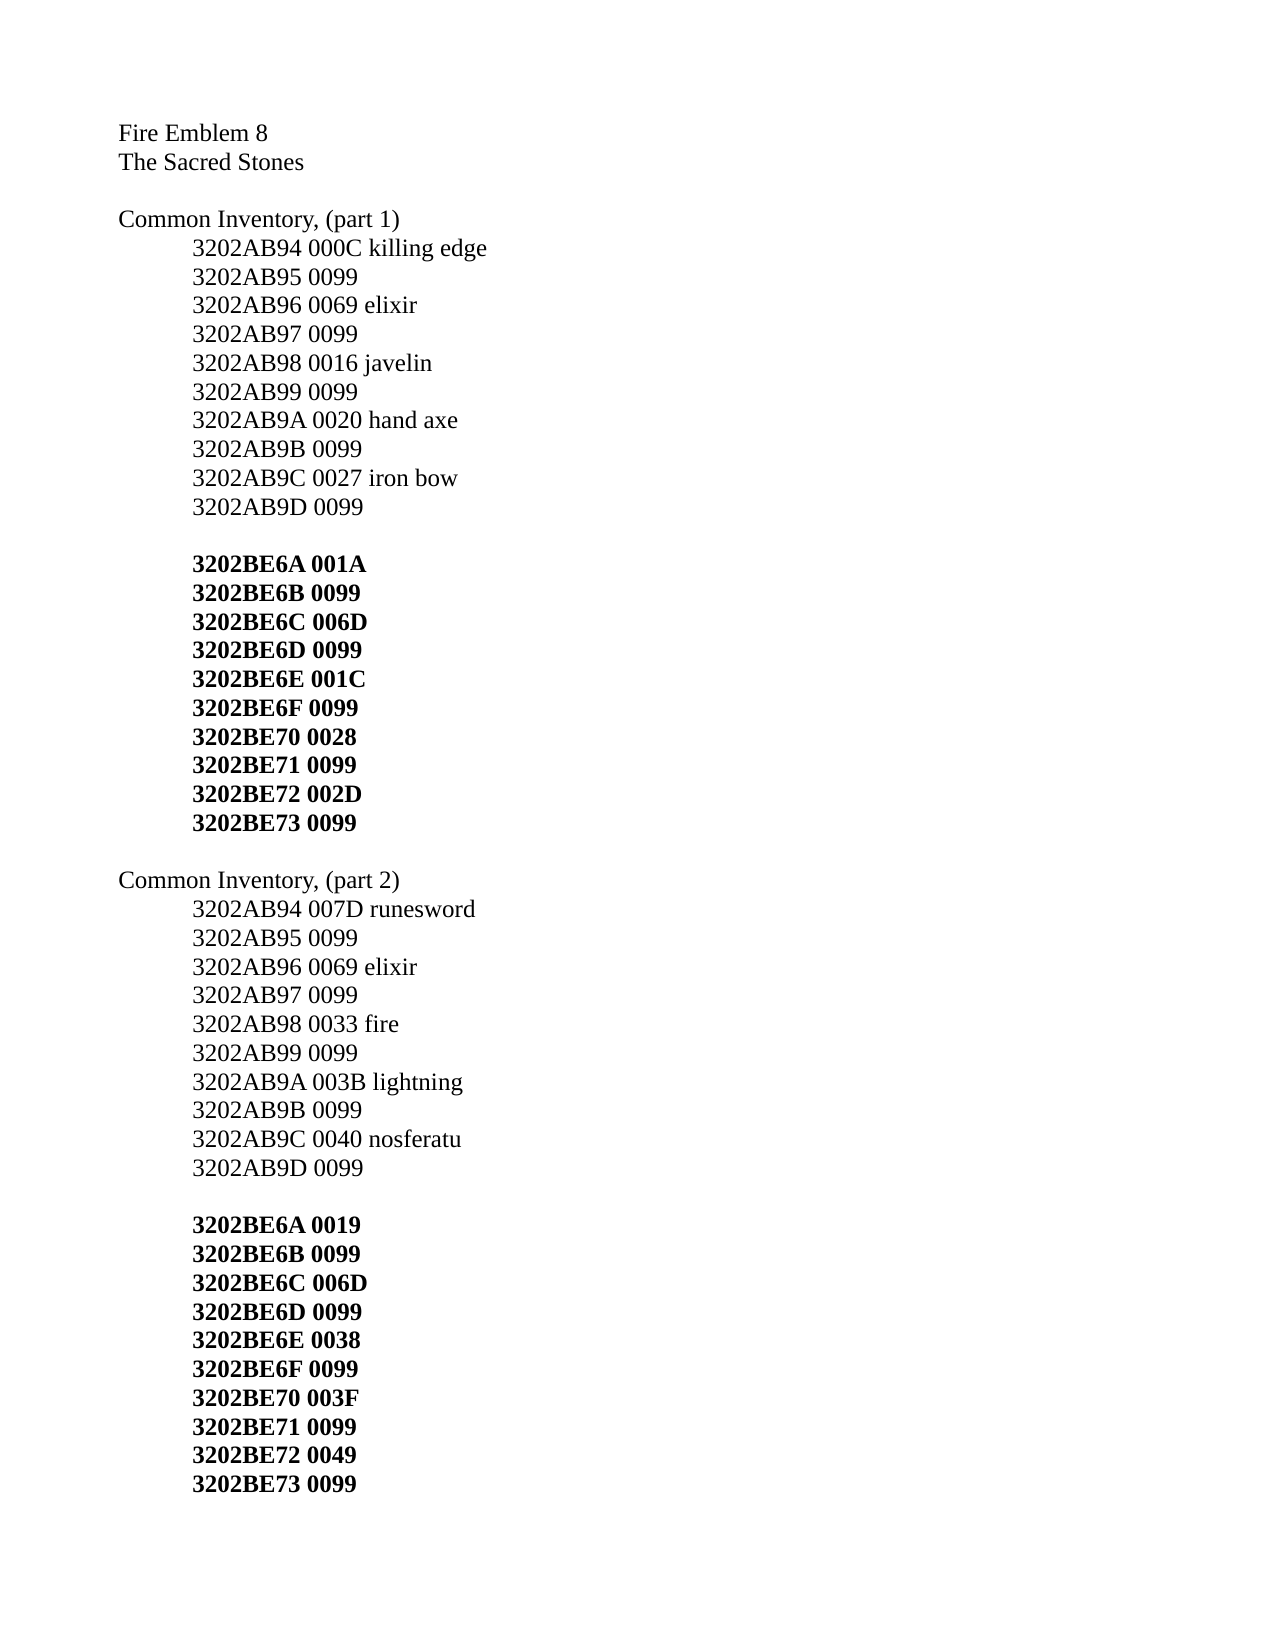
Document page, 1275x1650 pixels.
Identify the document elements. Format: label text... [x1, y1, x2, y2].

text 3202AB94 000C killing edge [192, 233, 1157, 262]
text 3202BE72 002D [192, 779, 1157, 808]
text 3202BE6C 006D [192, 607, 1157, 636]
text 3202BE6D 0099 [192, 1297, 1157, 1326]
text 3202BE6C 006D [192, 1268, 1157, 1297]
text 3202BE6E 0038 [192, 1326, 1157, 1354]
text 3202AB9B 0099 [192, 1096, 1157, 1124]
text 3202BE73 0099 [192, 808, 1157, 837]
text 3202AB9C 0027 iron bow [192, 463, 1157, 492]
text Common Inventory, (part 1) [118, 204, 1157, 233]
text 3202BE6A 0019 [192, 1211, 1157, 1239]
text 3202AB96 0069 elixir [192, 952, 1157, 981]
text 3202BE71 0099 [192, 1412, 1157, 1441]
text 3202BE6B 0099 [192, 1239, 1157, 1268]
text 3202AB97 0099 [192, 981, 1157, 1009]
text 3202BE6E 001C [192, 664, 1157, 693]
text 3202AB9C 0040 nosferatu [192, 1124, 1157, 1153]
text The Sacred Stones [118, 147, 1157, 176]
text 3202AB9A 003B lightning [192, 1067, 1157, 1096]
text 3202AB9D 0099 [192, 1153, 1157, 1182]
text 3202AB95 0099 [192, 923, 1157, 952]
text 3202AB95 0099 [192, 262, 1157, 291]
text 3202AB97 0099 [192, 319, 1157, 348]
text 3202BE72 0049 [192, 1441, 1157, 1469]
text Common Inventory, (part 2) [118, 866, 1157, 894]
text 3202AB99 0099 [192, 1038, 1157, 1067]
text 3202BE6D 0099 [192, 636, 1157, 664]
text 3202BE70 0028 [192, 722, 1157, 751]
text 3202AB99 0099 [192, 377, 1157, 406]
text 3202AB94 007D runesword [192, 894, 1157, 923]
text 3202BE6F 0099 [192, 693, 1157, 722]
text 3202BE6B 0099 [192, 578, 1157, 607]
text 3202AB9A 0020 hand axe [192, 406, 1157, 434]
text Fire Emblem 8 [118, 118, 1157, 147]
text 3202BE73 0099 [192, 1469, 1157, 1498]
text 3202AB98 0033 fire [192, 1009, 1157, 1038]
text 3202AB98 0016 javelin [192, 348, 1157, 377]
text 3202AB9B 0099 [192, 434, 1157, 463]
text 3202BE71 0099 [192, 751, 1157, 779]
text 3202BE6A 001A [192, 549, 1157, 578]
text 3202BE6F 0099 [192, 1354, 1157, 1383]
text 3202AB9D 0099 [192, 492, 1157, 521]
text 3202BE70 003F [192, 1383, 1157, 1412]
text 3202AB96 0069 elixir [192, 291, 1157, 319]
